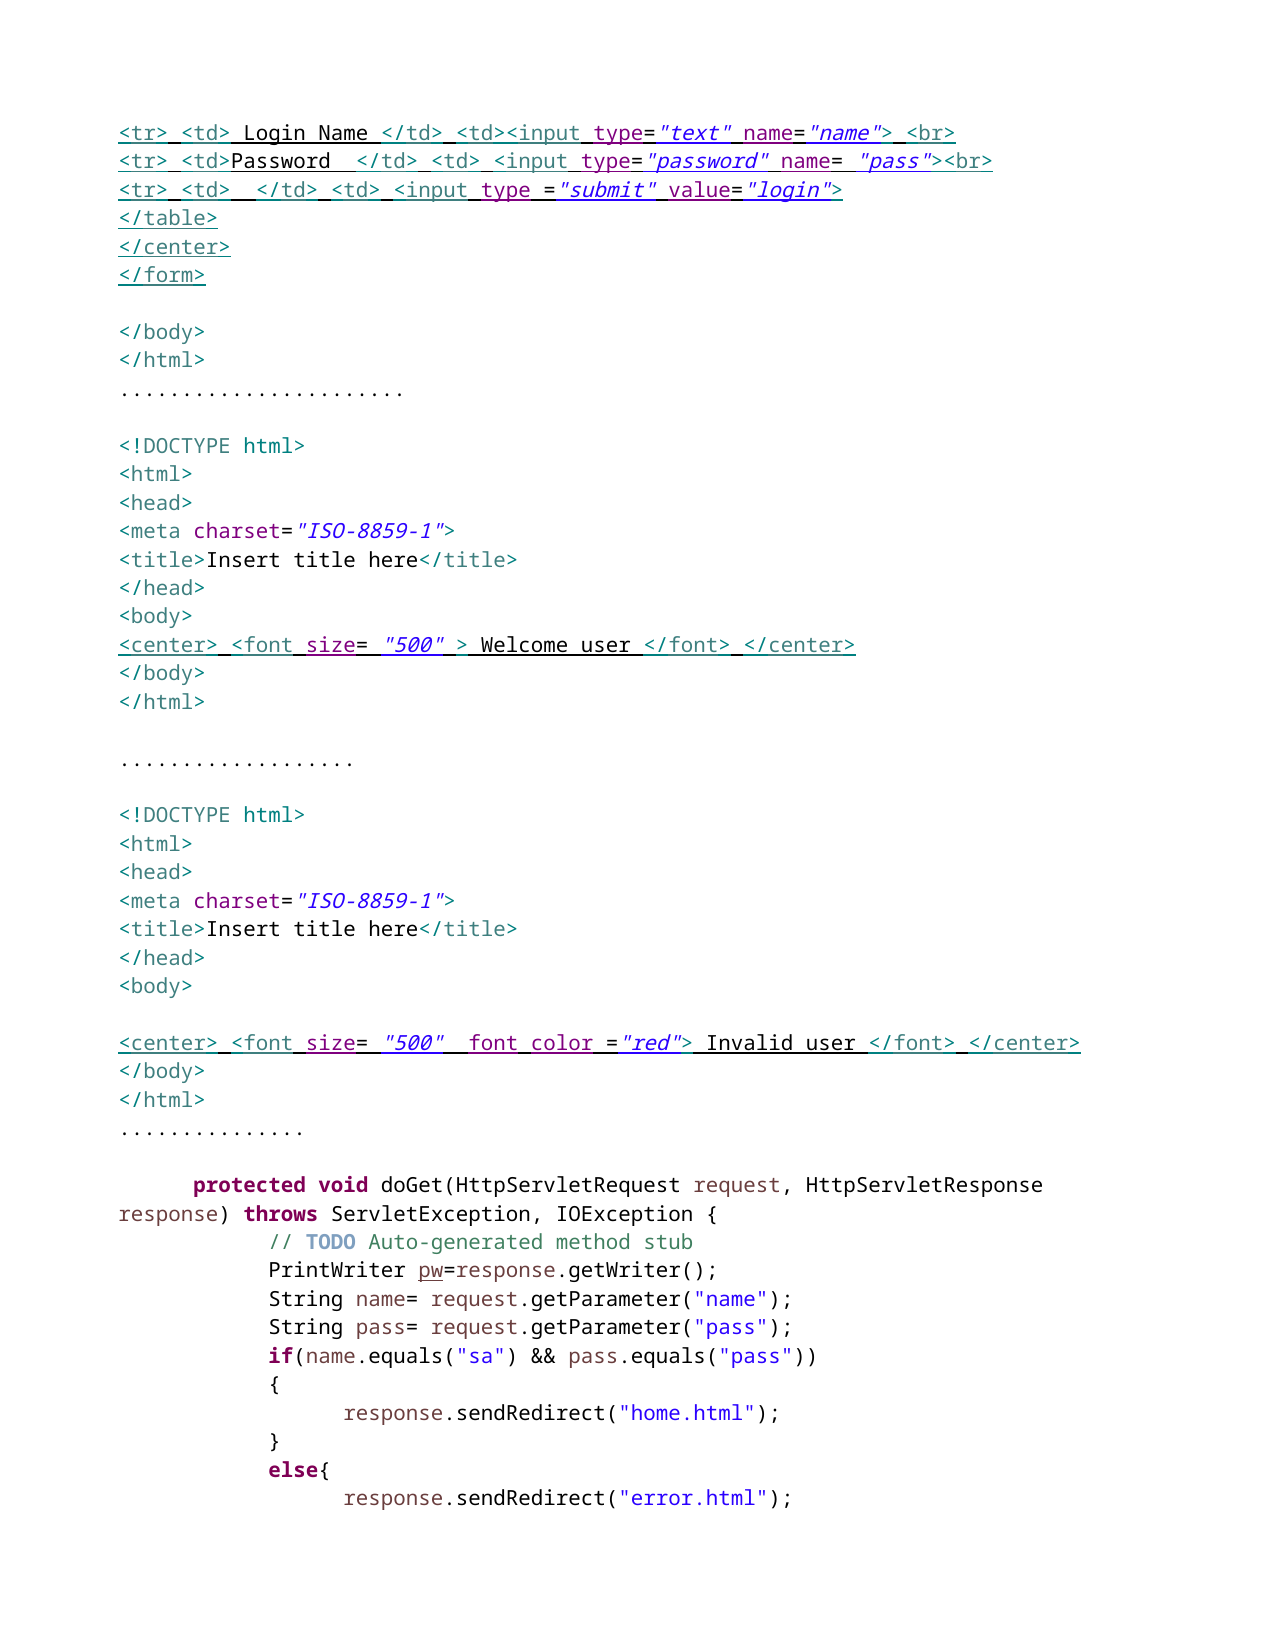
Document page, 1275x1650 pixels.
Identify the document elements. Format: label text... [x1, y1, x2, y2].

text { [118, 1369, 1157, 1398]
text ............... [118, 1113, 1157, 1142]
text </body> [118, 1057, 1157, 1085]
text ....................... [118, 374, 1157, 402]
text </html> [118, 346, 1157, 374]
text <tr> <td>Password </td> <td> <input type="password" name= "pass"><br> [118, 147, 1157, 175]
text <center> <font size= "500" > Welcome user </font> </center> [118, 630, 1157, 658]
text <body> [118, 602, 1157, 630]
text <title>Insert title here</title> [118, 914, 1157, 943]
text <html> [118, 829, 1157, 857]
text response.sendRedirect("error.html"); [118, 1483, 1157, 1512]
text else{ [118, 1455, 1157, 1483]
text </head> [118, 573, 1157, 602]
text PrintWriter pw=response.getWriter(); [118, 1256, 1157, 1284]
text } [118, 1426, 1157, 1455]
text </form> [118, 260, 1157, 289]
text <tr> <td> </td> <td> <input type ="submit" value="login"> [118, 175, 1157, 203]
text </center> [118, 232, 1157, 260]
text </body> [118, 317, 1157, 346]
text </body> [118, 658, 1157, 687]
text <head> [118, 488, 1157, 516]
text String name= request.getParameter("name"); [118, 1284, 1157, 1312]
text <center> <font size= "500" font color ="red"> Invalid user </font> </center> [118, 1028, 1157, 1057]
text <tr> <td> Login Name </td> <td><input type="text" name="name"> <br> [118, 118, 1157, 147]
text </html> [118, 687, 1157, 715]
text </html> [118, 1085, 1157, 1113]
text </head> [118, 943, 1157, 971]
text <head> [118, 857, 1157, 886]
text if(name.equals("sa") && pass.equals("pass")) [118, 1341, 1157, 1369]
text <!DOCTYPE html> [118, 431, 1157, 459]
text response.sendRedirect("home.html"); [118, 1398, 1157, 1426]
text <html> [118, 459, 1157, 488]
text <body> [118, 971, 1157, 1000]
text ................... [118, 744, 1157, 772]
text String pass= request.getParameter("pass"); [118, 1312, 1157, 1341]
text // TODO Auto-generated method stub [118, 1227, 1157, 1256]
text <meta charset="ISO-8859-1"> [118, 516, 1157, 545]
text protected void doGet(HttpServletRequest request, HttpServletResponse response) throws ServletException, IOException { [118, 1170, 1157, 1227]
text <meta charset="ISO-8859-1"> [118, 886, 1157, 914]
text <title>Insert title here</title> [118, 545, 1157, 573]
text </table> [118, 203, 1157, 232]
text <!DOCTYPE html> [118, 801, 1157, 829]
